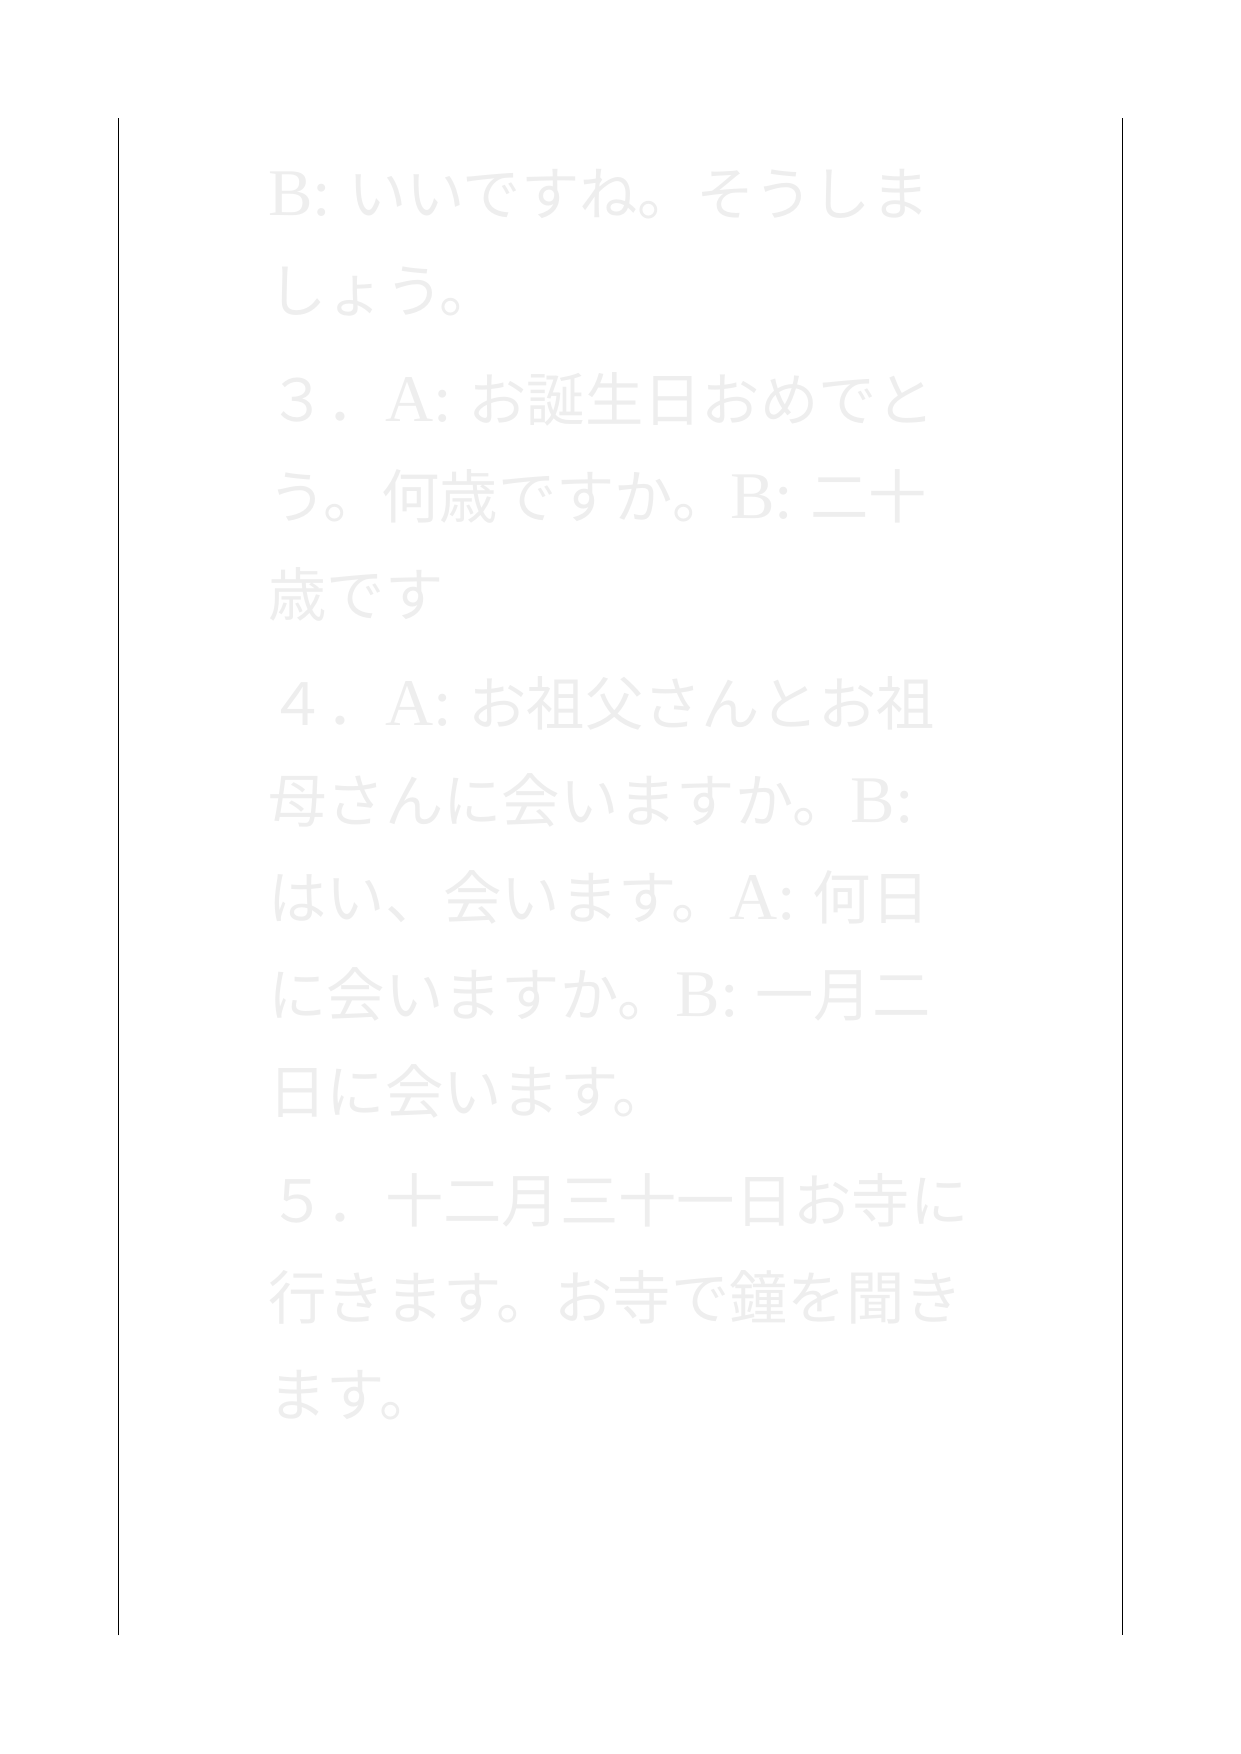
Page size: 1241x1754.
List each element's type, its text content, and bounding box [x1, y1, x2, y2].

text B: いいですね。そうしましょう。 [268, 148, 972, 330]
text ３．A: お誕生日おめでとう。何歳ですか。B: 二十歳です [268, 354, 972, 633]
text ４．A: お祖父さんとお祖母さんに会いますか。B: はい、会います。A: 何日に会いますか。B: 一月二日に会います。 [268, 657, 972, 1130]
text ５．十二月三十一日お寺に行きます。お寺で鐘を聞きます。 [268, 1154, 972, 1433]
